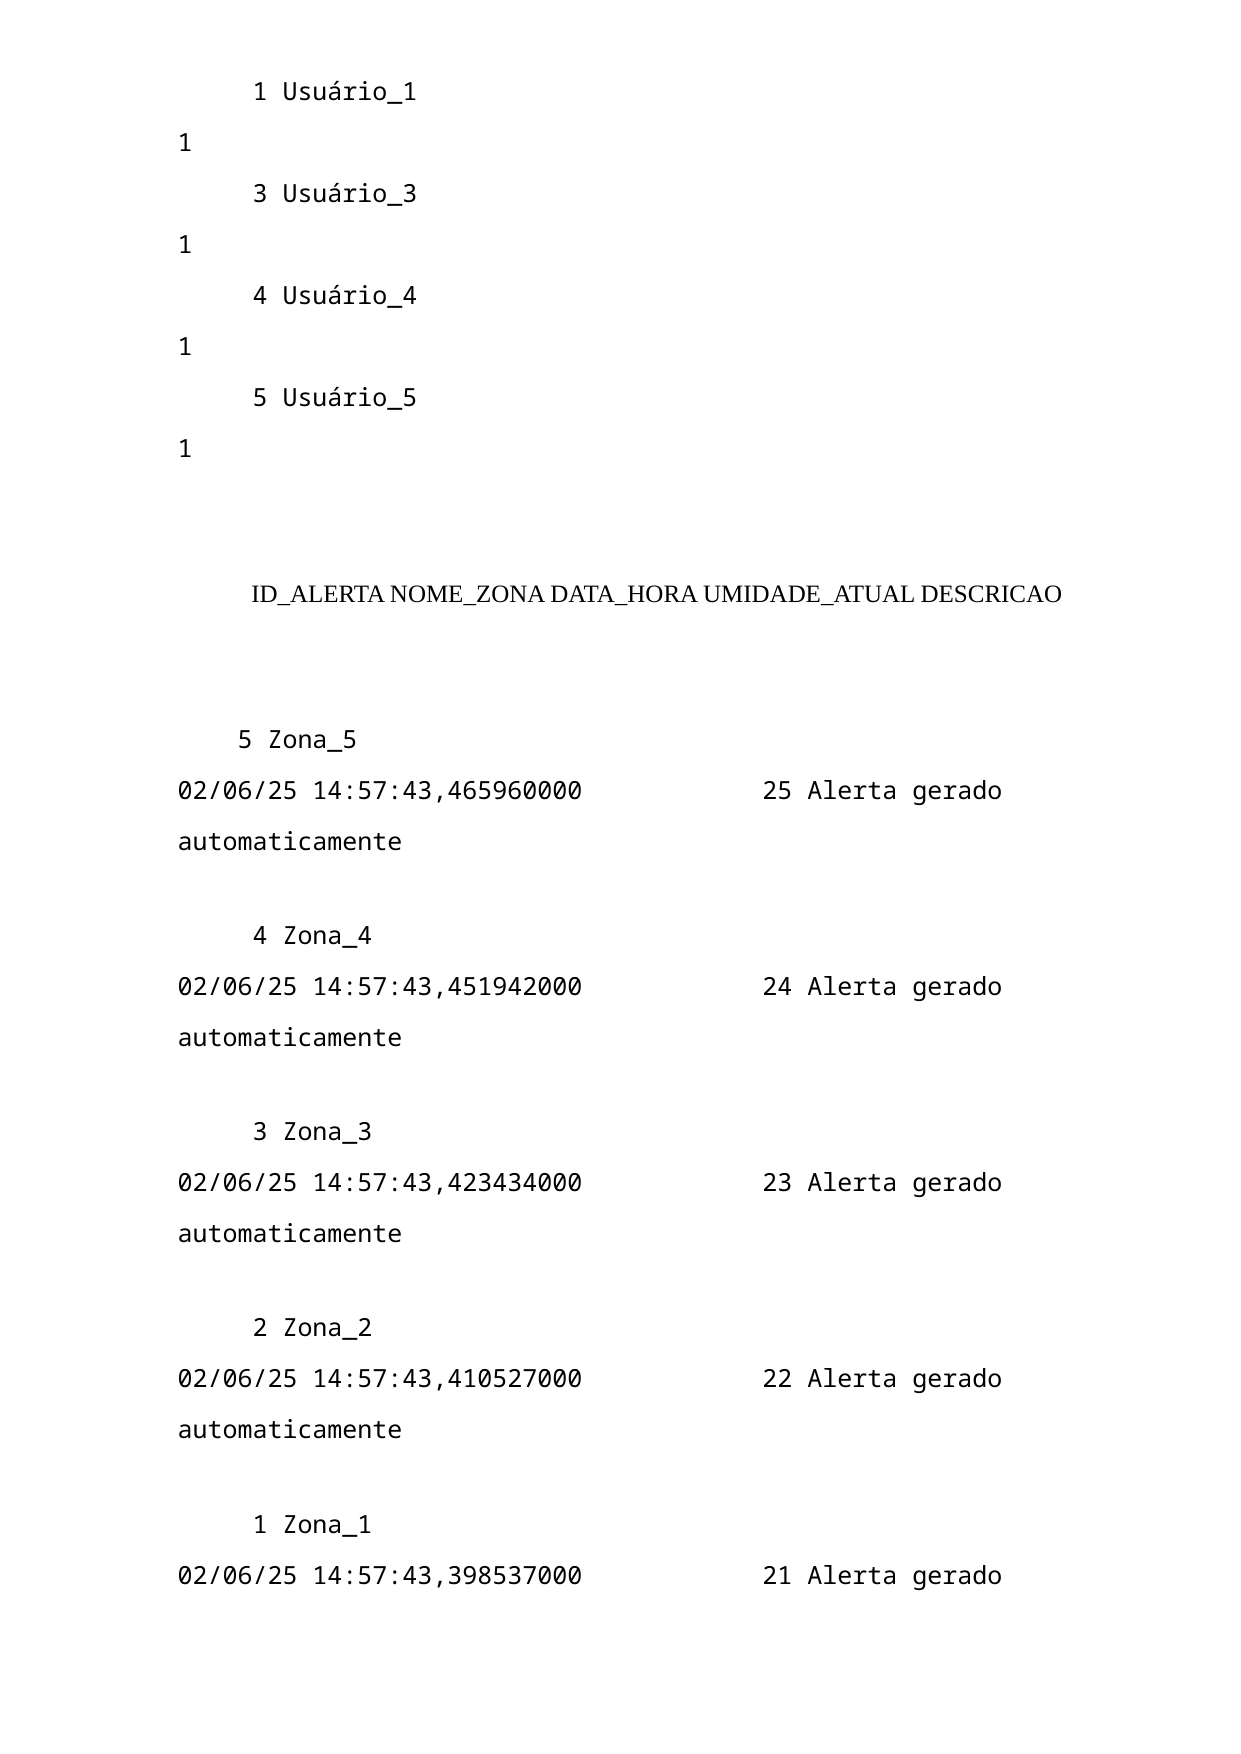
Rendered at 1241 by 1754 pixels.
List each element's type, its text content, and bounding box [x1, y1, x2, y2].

text 1 Usuário_1 1 3 Usuário_3 1 4 Usuário_4 1 5 Usuário_5 1 [177, 74, 1122, 508]
text 5 Zona_5 02/06/25 14:57:43,465960000 25 Alerta gerado automaticamente 4 Zona_4 02/06/25 14:57:43,451942000 24 Alerta gerado automaticamente 3 Zona_3 02/06/25 14:57:43,423434000 23 Alerta gerado automaticamente 2 Zona_2 02/06/25 14:57:43,410527000 22 Alerta gerado automaticamente 1 Zona_1 02/06/25 14:57:43,398537000 21 Alerta gerado [177, 721, 1122, 1591]
text ID_ALERTA NOME_ZONA DATA_HORA UMIDADE_ATUAL DESCRICAO [177, 579, 1122, 608]
